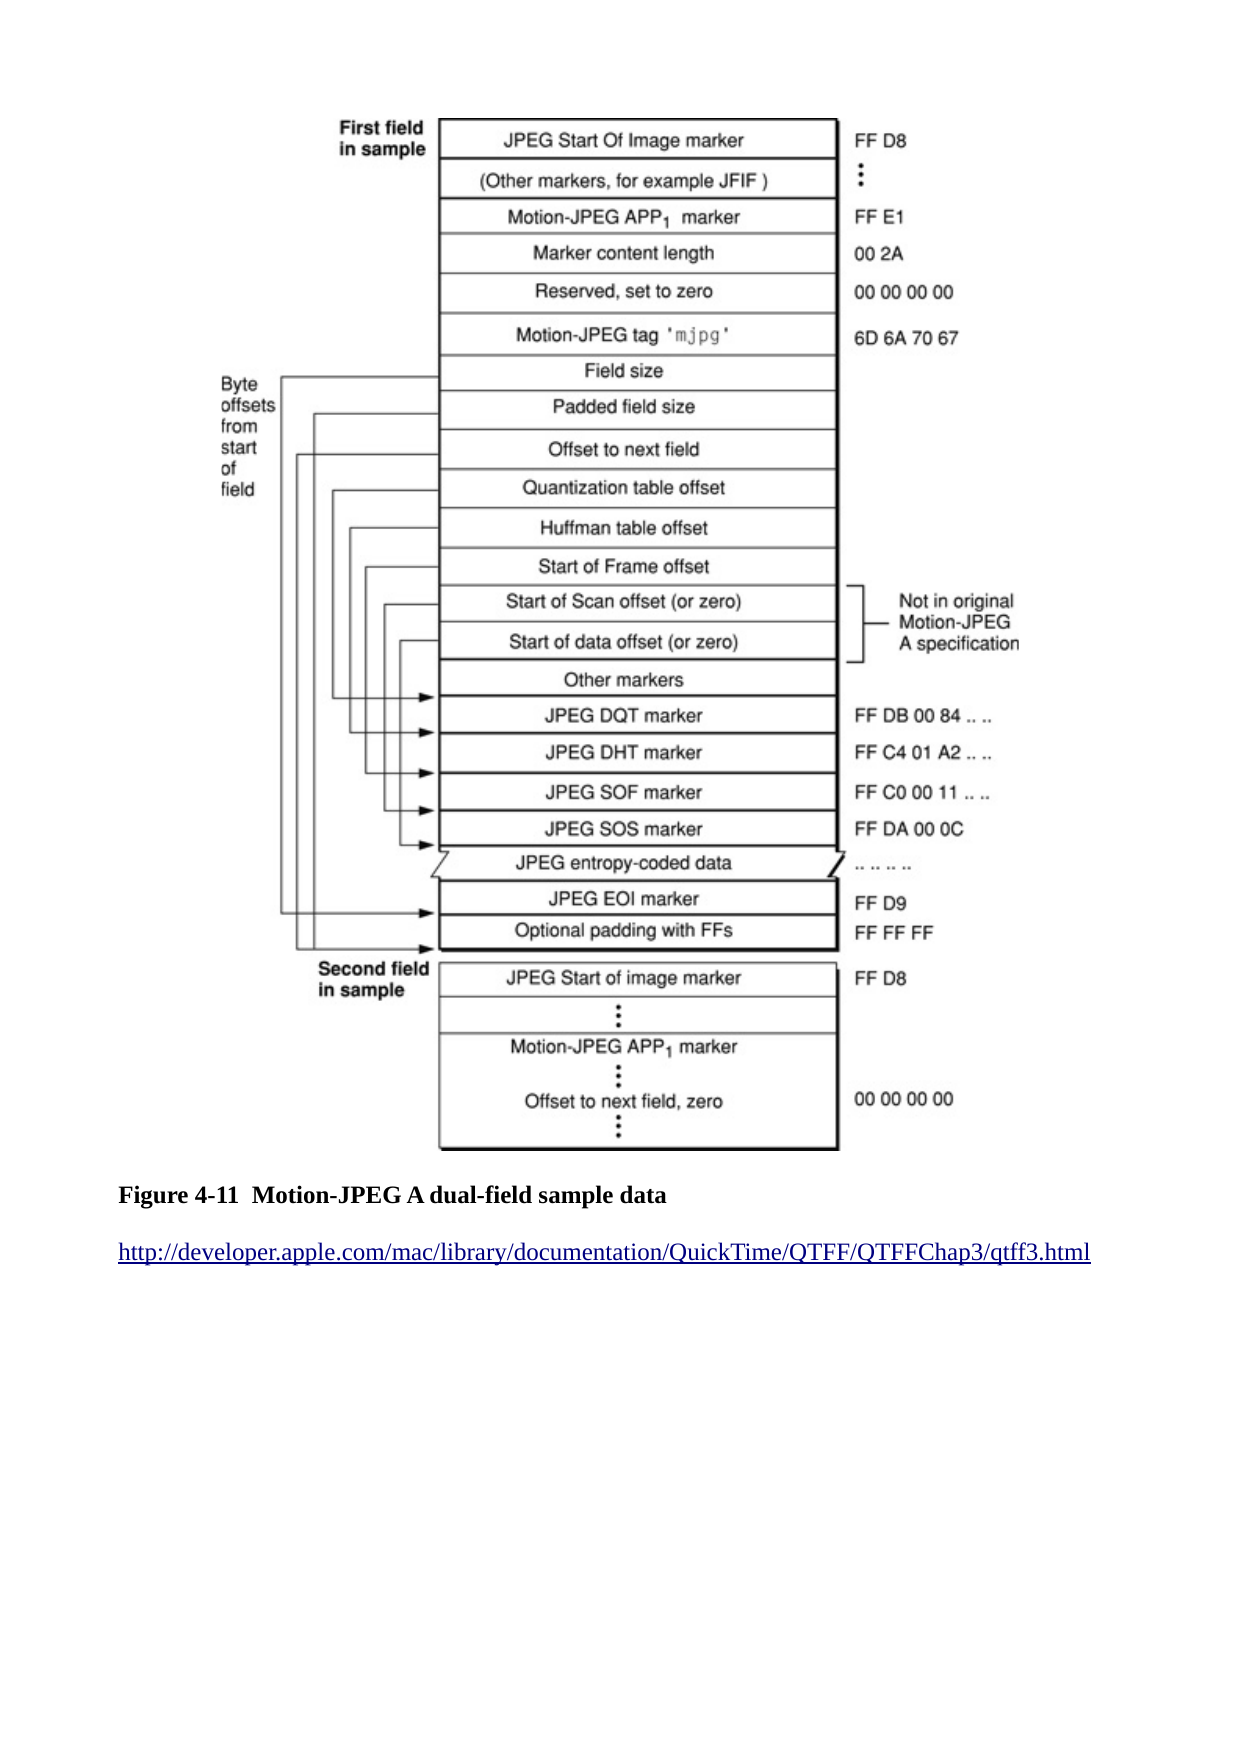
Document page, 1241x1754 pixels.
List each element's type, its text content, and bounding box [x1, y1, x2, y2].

text http://developer.apple.com/mac/library/documentation/QuickTime/QTFF/QTFFChap3/qtff3.html [118, 1237, 1122, 1266]
picture [221, 118, 1019, 1151]
text Figure 4-11 Motion-JPEG A dual-field sample data [118, 1180, 1122, 1208]
